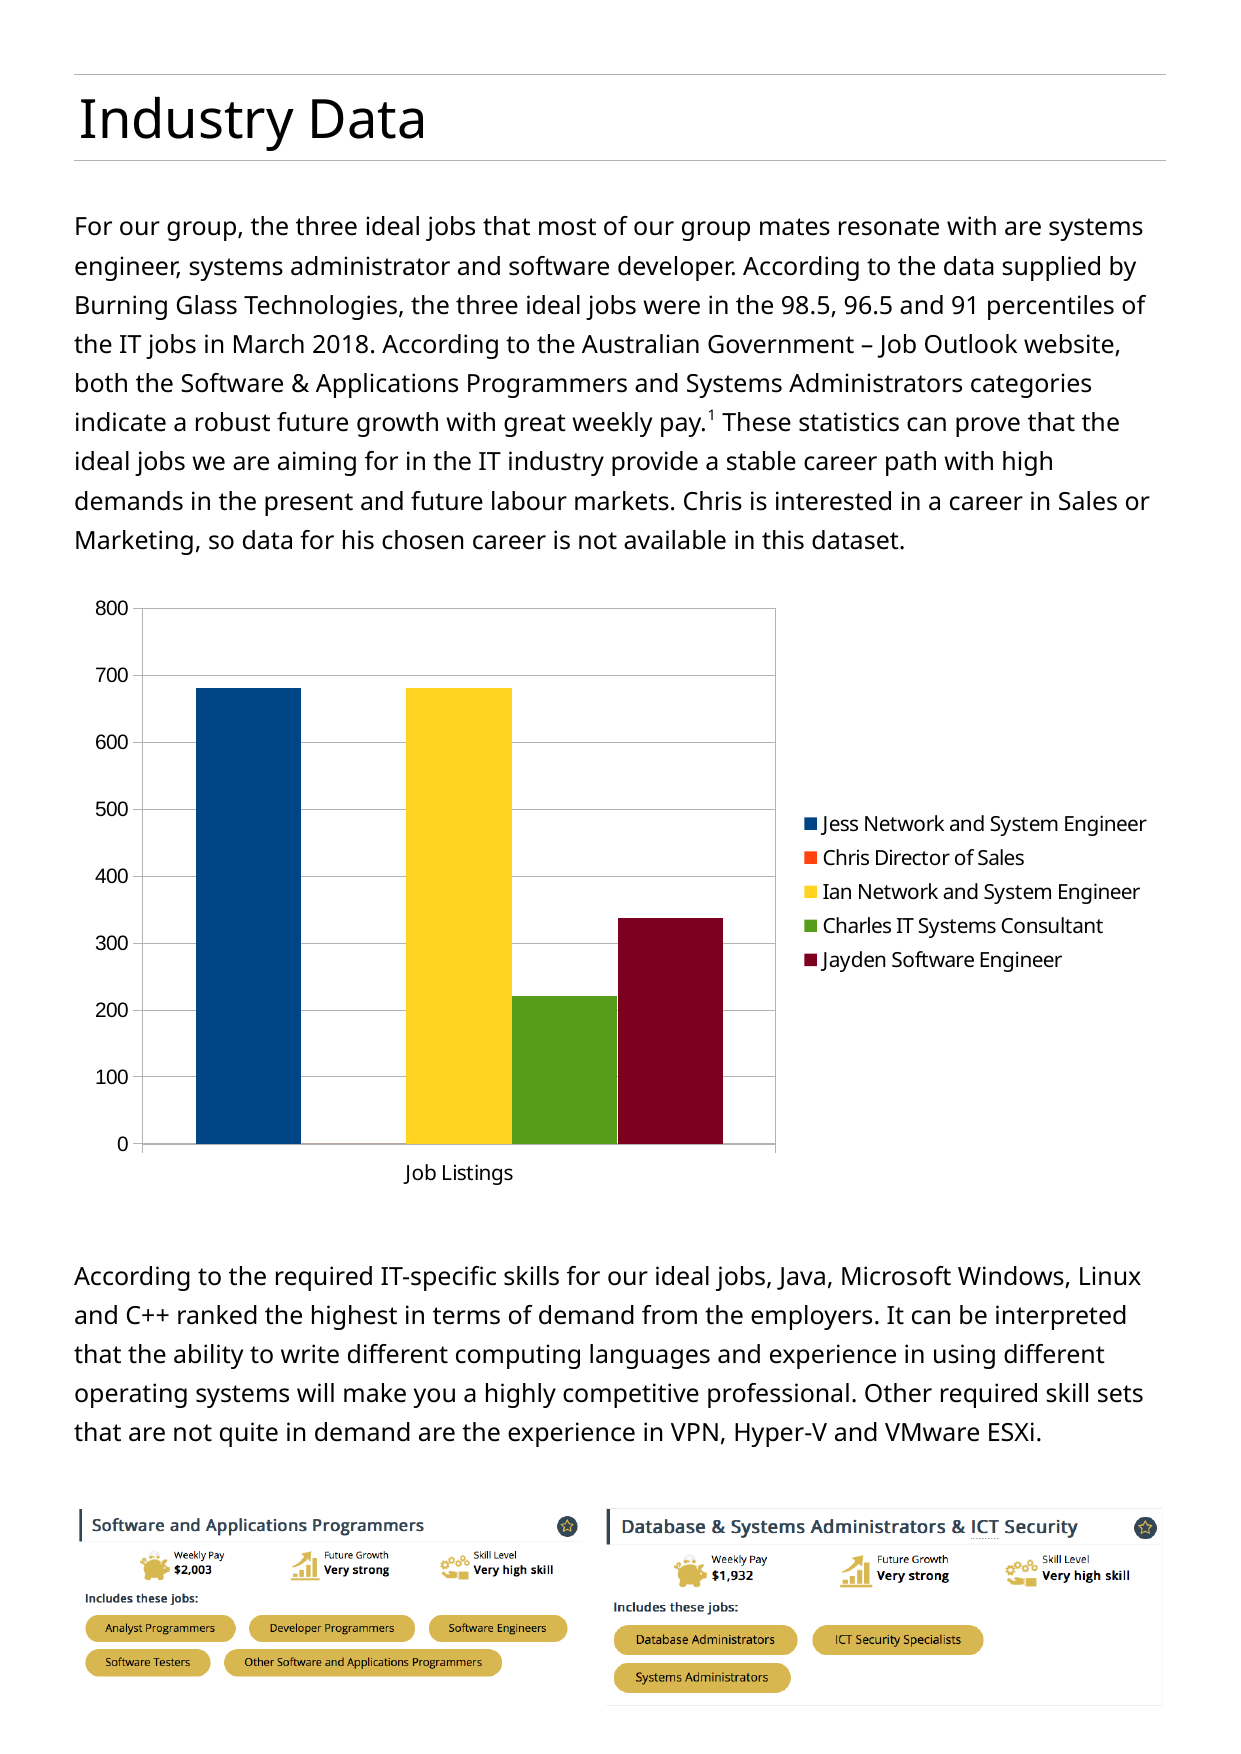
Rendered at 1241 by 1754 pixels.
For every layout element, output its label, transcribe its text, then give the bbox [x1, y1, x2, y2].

picture [606, 1508, 1163, 1706]
text According to the required IT-specific skills for our ideal jobs, Java, Microsoft Windows, Linux and C++ ranked the highest in terms of demand from the employers. It can be interpreted that the ability to write different computing languages and experience in using different operating systems will make you a highly competitive professional. Other required skill sets that are not quite in demand are the experience in VPN, Hyper-V and VMware ESXi. [74, 1258, 1166, 1449]
table_header Industry Data [74, 75, 1166, 160]
text For our group, the three ideal jobs that most of our group mates resonate with are systems engineer, systems administrator and software developer. According to the data supplied by Burning Glass Technologies, the three ideal jobs were in the 98.5, 96.5 and 91 percentiles of the IT jobs in March 2018. According to the Australian Government – Job Outlook website, both the Software & Applications Programmers and Systems Administrators categories indicate a robust future growth with great weekly pay.1 These statistics can prove that the ideal jobs we are aiming for in the IT industry provide a stable career path with high demands in the present and future labour markets. Chris is interested in a career in Sales or Marketing, so data for his chosen career is not available in this dataset. [74, 209, 1166, 556]
picture [79, 1509, 582, 1687]
